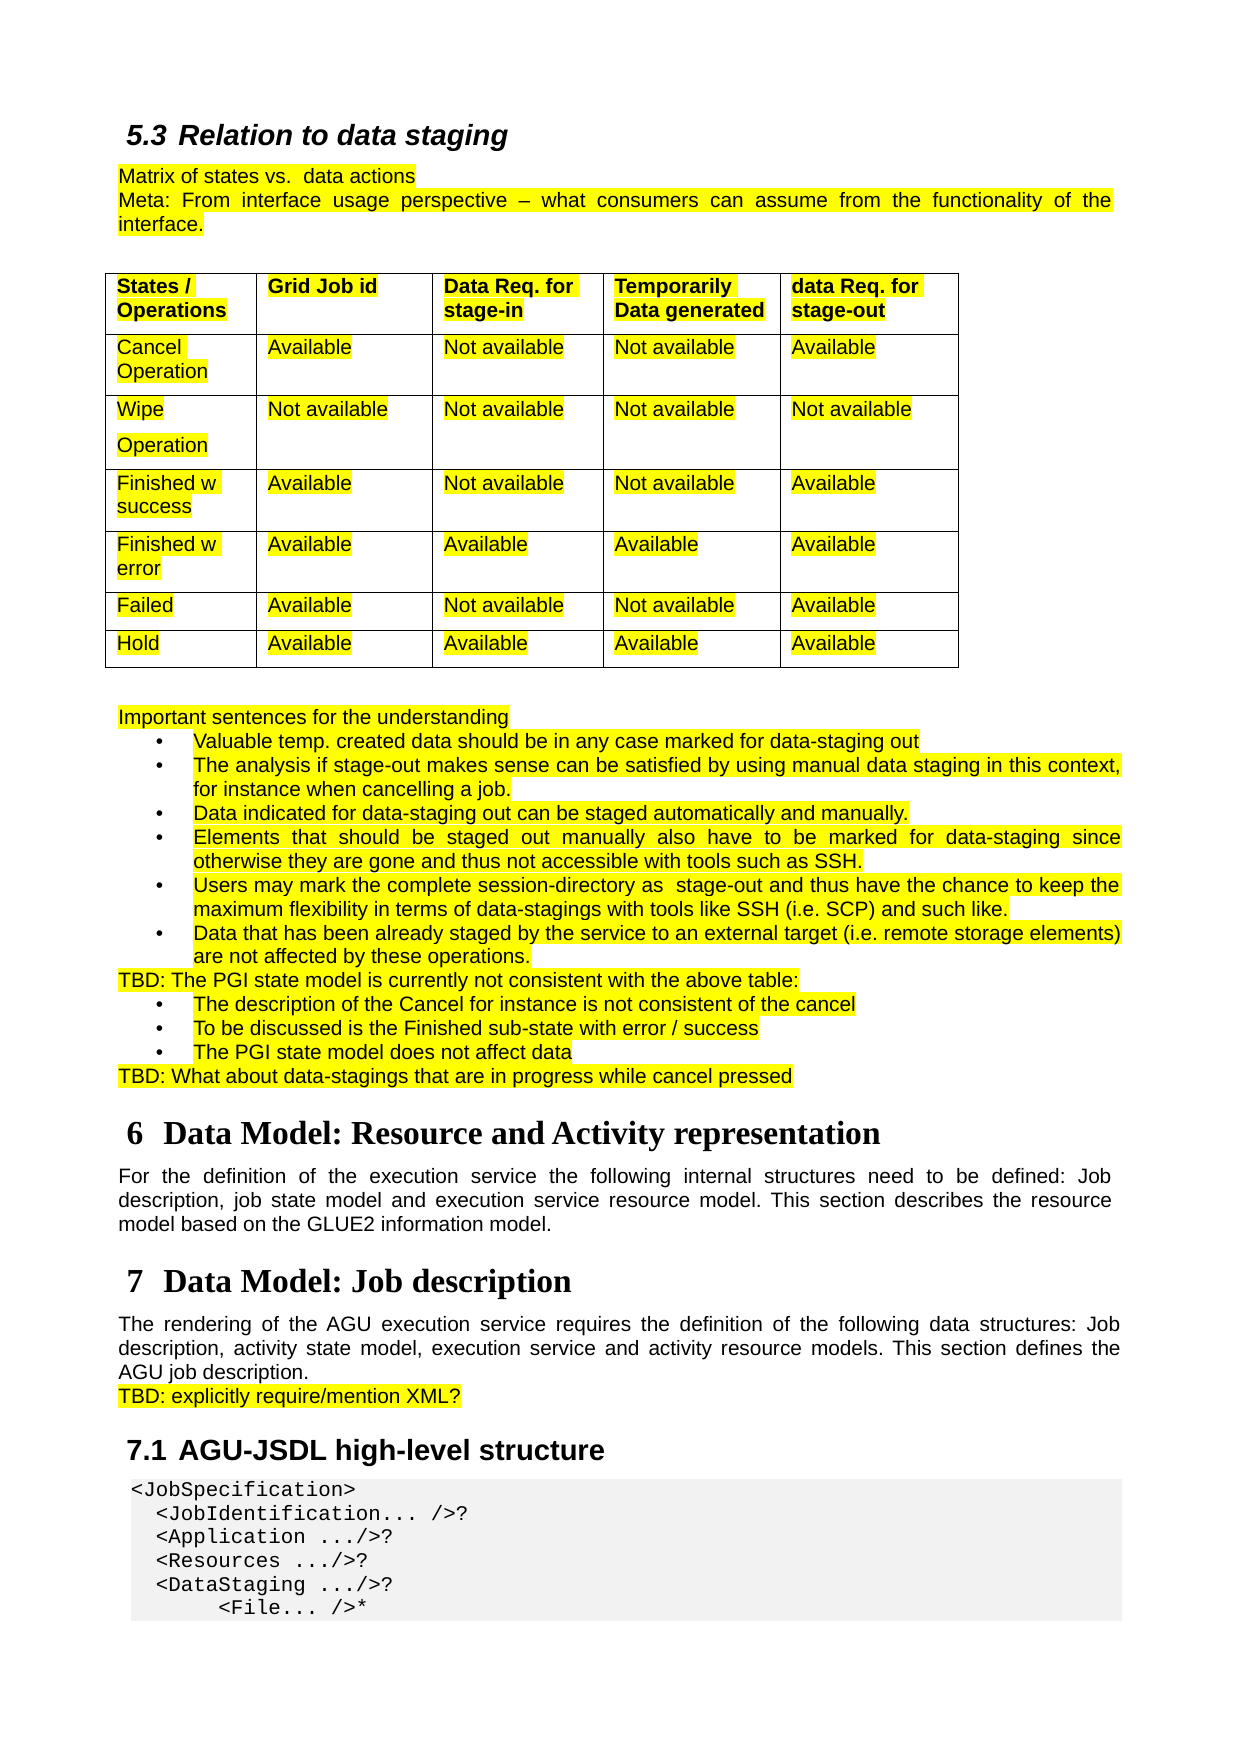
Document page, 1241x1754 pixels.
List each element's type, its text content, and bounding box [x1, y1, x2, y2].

table_cell Available [257, 335, 432, 395]
list The analysis if stage-out makes sense can be satisfied by using manual data staging in this context, for instance when cancelling a job. [156, 753, 1122, 801]
list Elements that should be staged out manually also have to be marked for data-staging since otherwise they are gone and thus not accessible with tools such as SSH. [156, 824, 1122, 872]
text Matrix of states vs. data actions [118, 164, 1113, 188]
table_cell Hold [106, 631, 256, 667]
table_cell Available [781, 532, 958, 592]
table_cell Wipe Operation [106, 396, 256, 469]
table_cell Available [781, 631, 958, 667]
list Users may mark the complete session-directory as stage-out and thus have the chance to keep the maximum flexibility in terms of data-stagings with tools like SSH (i.e. SCP) and such like. [156, 872, 1122, 920]
table_cell Available [604, 631, 780, 667]
table_cell Available [257, 593, 432, 630]
table_cell Not available [433, 396, 603, 469]
subtitle Relation to data staging [118, 118, 1122, 152]
table_header Data Req. for stage-in [433, 274, 603, 334]
table_cell Available [433, 631, 603, 667]
table_cell Not available [257, 396, 432, 469]
list The description of the Cancel for instance is not consistent of the cancel [156, 992, 1122, 1016]
table_cell Available [781, 593, 958, 630]
text TBD: What about data-stagings that are in progress while cancel pressed [118, 1064, 1113, 1088]
subtitle AGU-JSDL high-level structure [118, 1433, 1122, 1467]
text Meta: From interface usage perspective – what consumers can assume from the functionality of the interface. [118, 188, 1113, 236]
list Valuable temp. created data should be in any case marked for data-staging out [156, 729, 1122, 753]
text The rendering of the AGU execution service requires the definition of the following data structures: Job description, activity state model, execution service and activity resource models. This section defines the AGU job description. [118, 1312, 1122, 1384]
table_cell Not available [604, 593, 780, 630]
text <JobSpecification> <JobIdentification... />? <Application .../>? <Resources .../>? <DataStaging .../>? <File... />* [131, 1479, 1122, 1621]
table_cell Finished w success [106, 470, 256, 531]
text Important sentences for the understanding [118, 705, 1122, 729]
table_header Temporarily Data generated [604, 274, 780, 334]
list To be discussed is the Finished sub-state with error / success [156, 1016, 1122, 1040]
table_cell Available [433, 532, 603, 592]
table_cell Available [257, 470, 432, 531]
table_header Grid Job id [257, 274, 432, 334]
table_cell Available [781, 335, 958, 395]
table_cell Available [257, 532, 432, 592]
table_cell Cancel Operation [106, 335, 256, 395]
table_cell Available [604, 532, 780, 592]
table_cell Not available [604, 396, 780, 469]
table_cell Not available [781, 396, 958, 469]
text TBD: The PGI state model is currently not consistent with the above table: [118, 968, 1113, 992]
table_cell Failed [106, 593, 256, 630]
table_header data Req. for stage-out [781, 274, 958, 334]
table_cell Available [781, 470, 958, 531]
list Data that has been already staged by the service to an external target (i.e. remote storage elements) are not affected by these operations. [156, 920, 1122, 968]
table_cell Not available [433, 470, 603, 531]
list The PGI state model does not affect data [156, 1040, 1122, 1064]
subtitle Data Model: Job description [118, 1261, 1122, 1300]
table_cell Not available [604, 335, 780, 395]
table_cell Finished w error [106, 532, 256, 592]
table_cell Available [257, 631, 432, 667]
text TBD: explicitly require/mention XML? [118, 1384, 1122, 1408]
table_cell Not available [604, 470, 780, 531]
list Data indicated for data-staging out can be staged automatically and manually. [156, 801, 1122, 824]
subtitle Data Model: Resource and Activity representation [118, 1113, 1122, 1152]
text For the definition of the execution service the following internal structures need to be defined: Job description, job state model and execution service resource model. This section describes the resource model based on the GLUE2 information model. [118, 1164, 1113, 1236]
table_header States / Operations [106, 274, 256, 334]
table_cell Not available [433, 593, 603, 630]
table_cell Not available [433, 335, 603, 395]
